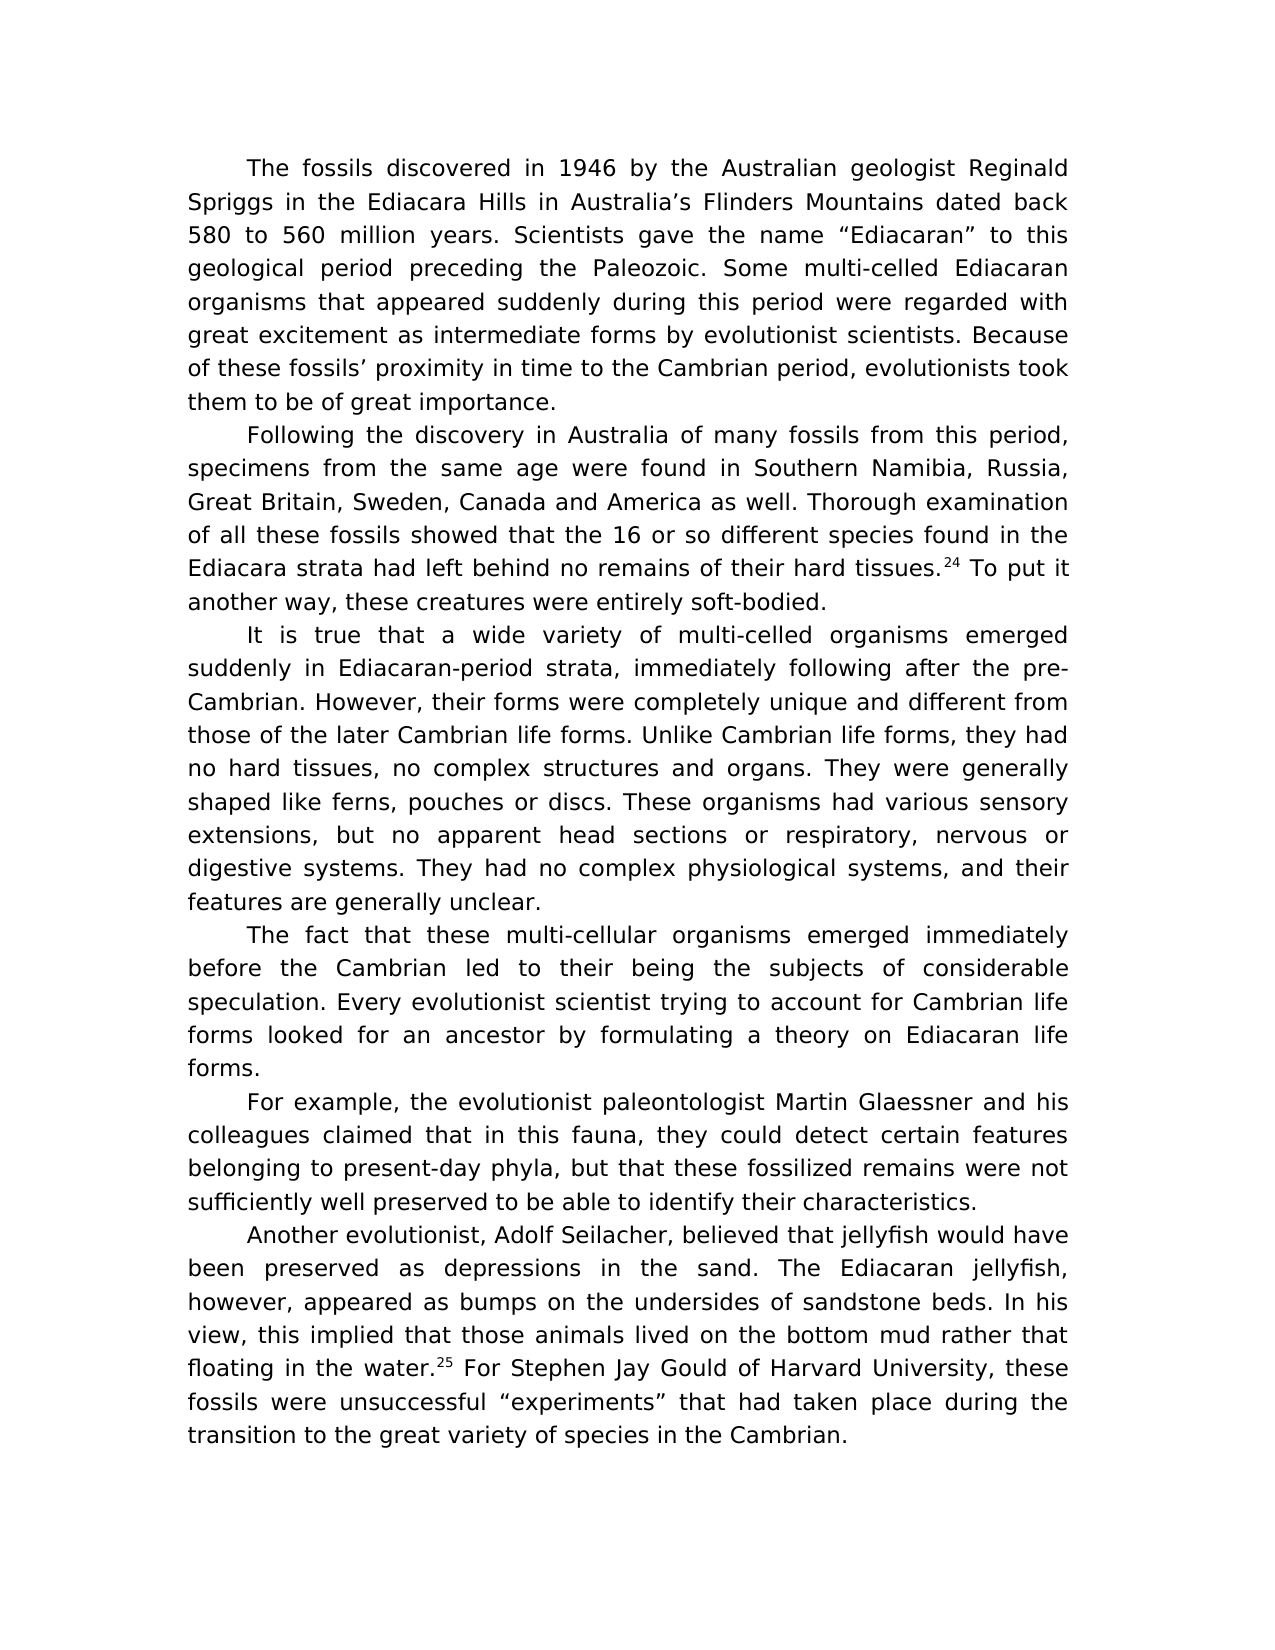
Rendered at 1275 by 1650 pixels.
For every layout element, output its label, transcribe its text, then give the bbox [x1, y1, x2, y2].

text The fact that these multi-cellular organisms emerged immediately before the Cambrian led to their being the subjects of considerable speculation. Every evolutionist scientist trying to account for Cambrian life forms looked for an ancestor by formulating a theory on Ediacaran life forms. [187, 917, 1070, 1083]
text Following the discovery in Australia of many fossils from this period, specimens from the same age were found in Southern Namibia, Russia, Great Britain, Sweden, Canada and America as well. Thorough examination of all these fossils showed that the 16 or so different species found in the Ediacara strata had left behind no remains of their hard tissues.24 To put it another way, these creatures were entirely soft-bodied. [187, 417, 1070, 617]
text Another evolutionist, Adolf Seilacher, believed that jellyfish would have been preserved as depressions in the sand. The Ediacaran jellyfish, however, appeared as bumps on the undersides of sandstone beds. In his view, this implied that those animals lived on the bottom mud rather that floating in the water.25 For Stephen Jay Gould of Harvard University, these fossils were unsuccessful “experiments” that had taken place during the transition to the great variety of species in the Cambrian. [187, 1217, 1070, 1450]
text The fossils discovered in 1946 by the Australian geologist Reginald Spriggs in the Ediacara Hills in Australia’s Flinders Mountains dated back 580 to 560 million years. Scientists gave the name “Ediacaran” to this geological period preceding the Paleozoic. Some multi-celled Ediacaran organisms that appeared suddenly during this period were regarded with great excitement as intermediate forms by evolutionist scientists. Because of these fossils’ proximity in time to the Cambrian period, evolutionists took them to be of great importance. [187, 150, 1070, 417]
text It is true that a wide variety of multi-celled organisms emerged suddenly in Ediacaran-period strata, immediately following after the pre-Cambrian. However, their forms were completely unique and different from those of the later Cambrian life forms. Unlike Cambrian life forms, they had no hard tissues, no complex structures and organs. They were generally shaped like ferns, pouches or discs. These organisms had various sensory extensions, but no apparent head sections or respiratory, nervous or digestive systems. They had no complex physiological systems, and their features are generally unclear. [187, 617, 1070, 917]
text For example, the evolutionist paleontologist Martin Glaessner and his colleagues claimed that in this fauna, they could detect certain features belonging to present-day phyla, but that these fossilized remains were not sufficiently well preserved to be able to identify their characteristics. [187, 1083, 1070, 1217]
